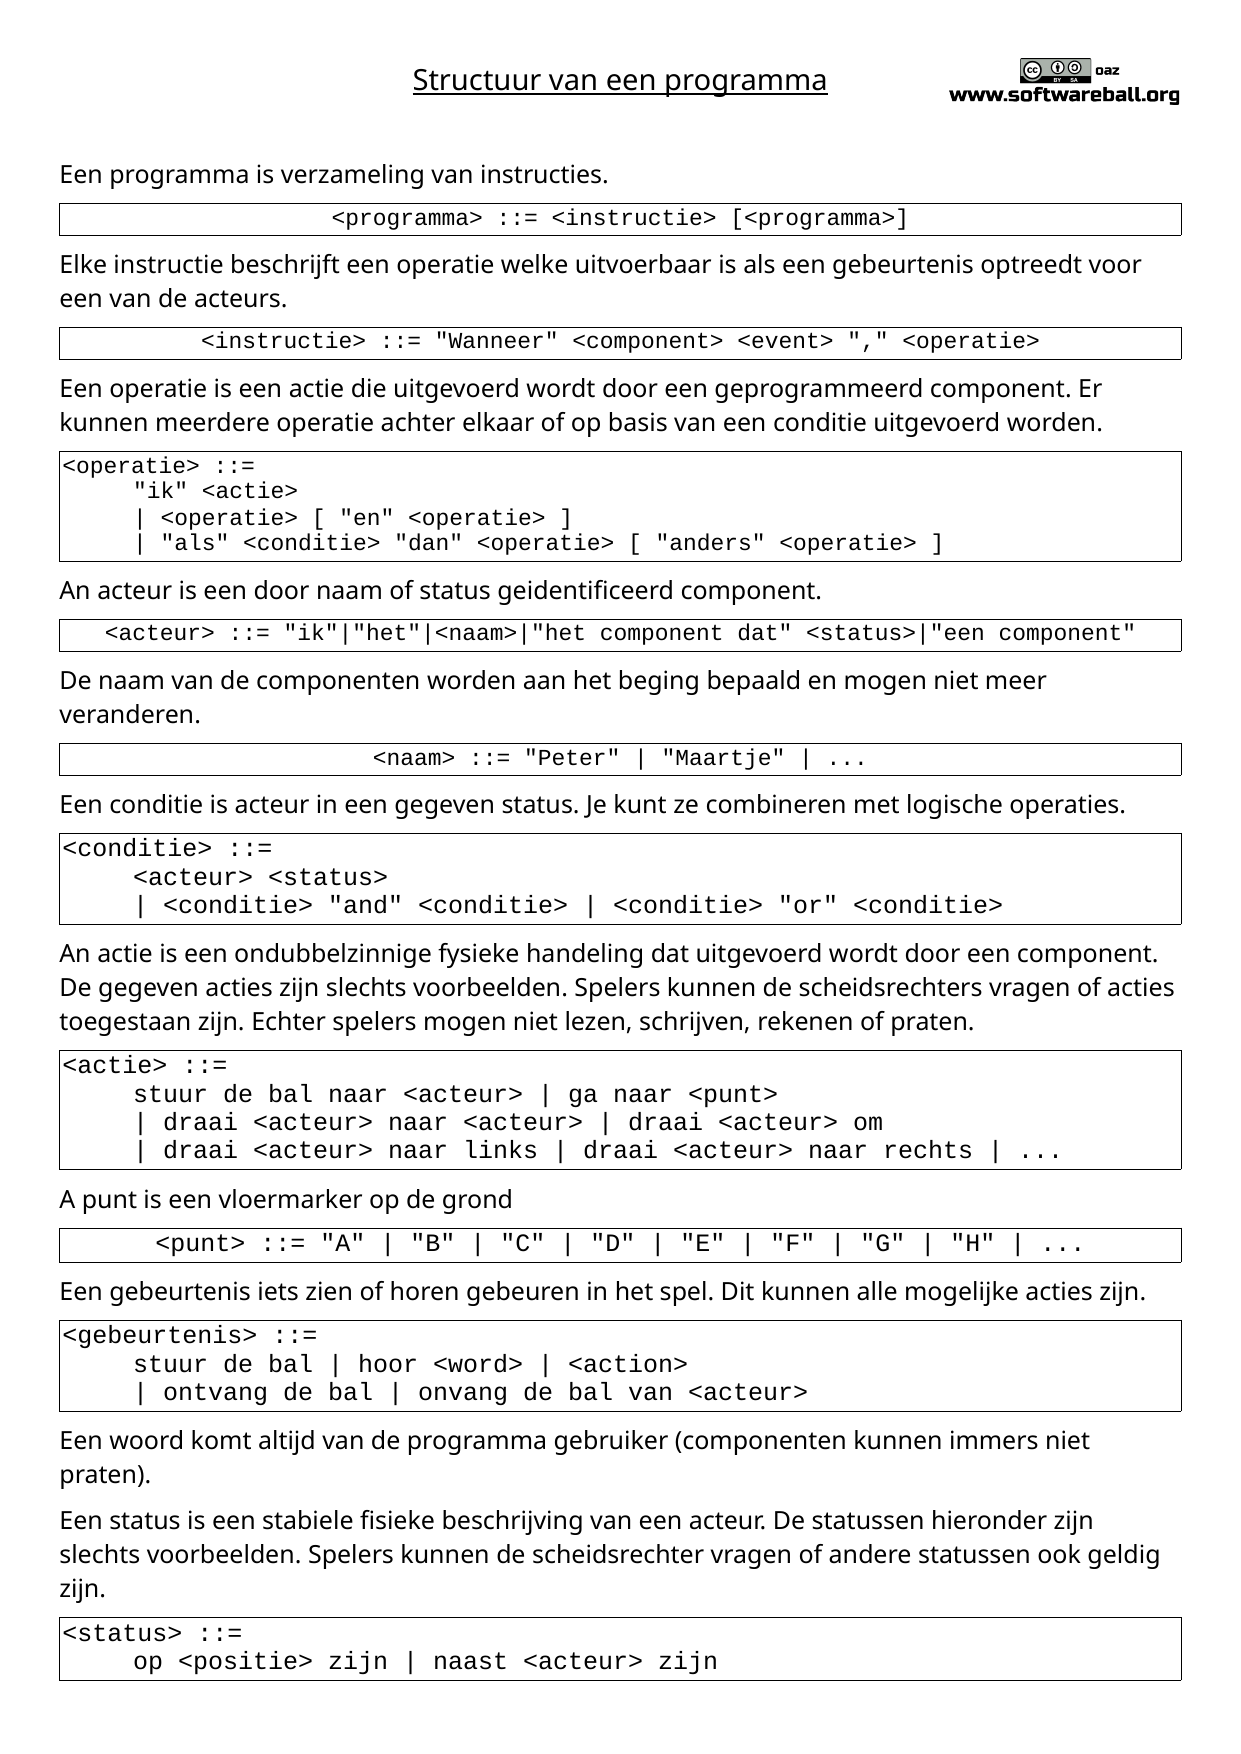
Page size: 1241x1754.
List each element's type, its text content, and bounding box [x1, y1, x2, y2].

text An acteur is een door naam of status geidentificeerd component. [59, 573, 1181, 607]
text Een programma is verzameling van instructies. [59, 157, 1181, 191]
text <programma> ::= <instructie> [<programma>] [60, 204, 1181, 235]
text <acteur> ::= "ik"|"het"|<naam>|"het component dat" <status>|"een component" [60, 620, 1181, 651]
picture [949, 58, 1180, 105]
text <instructie> ::= "Wanneer" <component> <event> "," <operatie> [60, 328, 1181, 359]
text <conditie> ::= <acteur> <status> | <conditie> "and" <conditie> | <conditie> "or" <conditie> [60, 834, 1181, 924]
text <status> ::= op <positie> zijn | naast <acteur> zijn [60, 1618, 1181, 1680]
text <actie> ::= stuur de bal naar <acteur> | ga naar <punt> | draai <acteur> naar <acteur> | draai <acteur> om | draai <acteur> naar links | draai <acteur> naar rechts | ... [60, 1051, 1181, 1169]
text De naam van de componenten worden aan het beging bepaald en mogen niet meer veranderen. [59, 663, 1181, 731]
text Een woord komt altijd van de programma gebruiker (componenten kunnen immers niet praten). [59, 1423, 1181, 1491]
text An actie is een ondubbelzinnige fysieke handeling dat uitgevoerd wordt door een component. De gegeven acties zijn slechts voorbeelden. Spelers kunnen de scheidsrechters vragen of acties toegestaan zijn. Echter spelers mogen niet lezen, schrijven, rekenen of praten. [59, 936, 1181, 1038]
text <naam> ::= "Peter" | "Maartje" | ... [60, 744, 1181, 775]
text Een gebeurtenis iets zien of horen gebeuren in het spel. Dit kunnen alle mogelijke acties zijn. [59, 1274, 1181, 1308]
text Een status is een stabiele fisieke beschrijving van een acteur. De statussen hieronder zijn slechts voorbeelden. Spelers kunnen de scheidsrechter vragen of andere statussen ook geldig zijn. [59, 1503, 1181, 1605]
text Structuur van een programma [59, 59, 949, 99]
text <punt> ::= "A" | "B" | "C" | "D" | "E" | "F" | "G" | "H" | ... [60, 1229, 1181, 1262]
text Een operatie is een actie die uitgevoerd wordt door een geprogrammeerd component. Er kunnen meerdere operatie achter elkaar of op basis van een conditie uitgevoerd worden. [59, 371, 1181, 439]
text Een conditie is acteur in een gegeven status. Je kunt ze combineren met logische operaties. [59, 787, 1181, 821]
text <gebeurtenis> ::= stuur de bal | hoor <word> | <action> | ontvang de bal | onvang de bal van <acteur> [60, 1321, 1181, 1411]
text Elke instructie beschrijft een operatie welke uitvoerbaar is als een gebeurtenis optreedt voor een van de acteurs. [59, 247, 1181, 315]
text A punt is een vloermarker op de grond [59, 1181, 1181, 1215]
text <operatie> ::= "ik" <actie> | <operatie> [ "en" <operatie> ] | "als" <conditie> "dan" <operatie> [ "anders" <operatie> ] [60, 452, 1181, 561]
